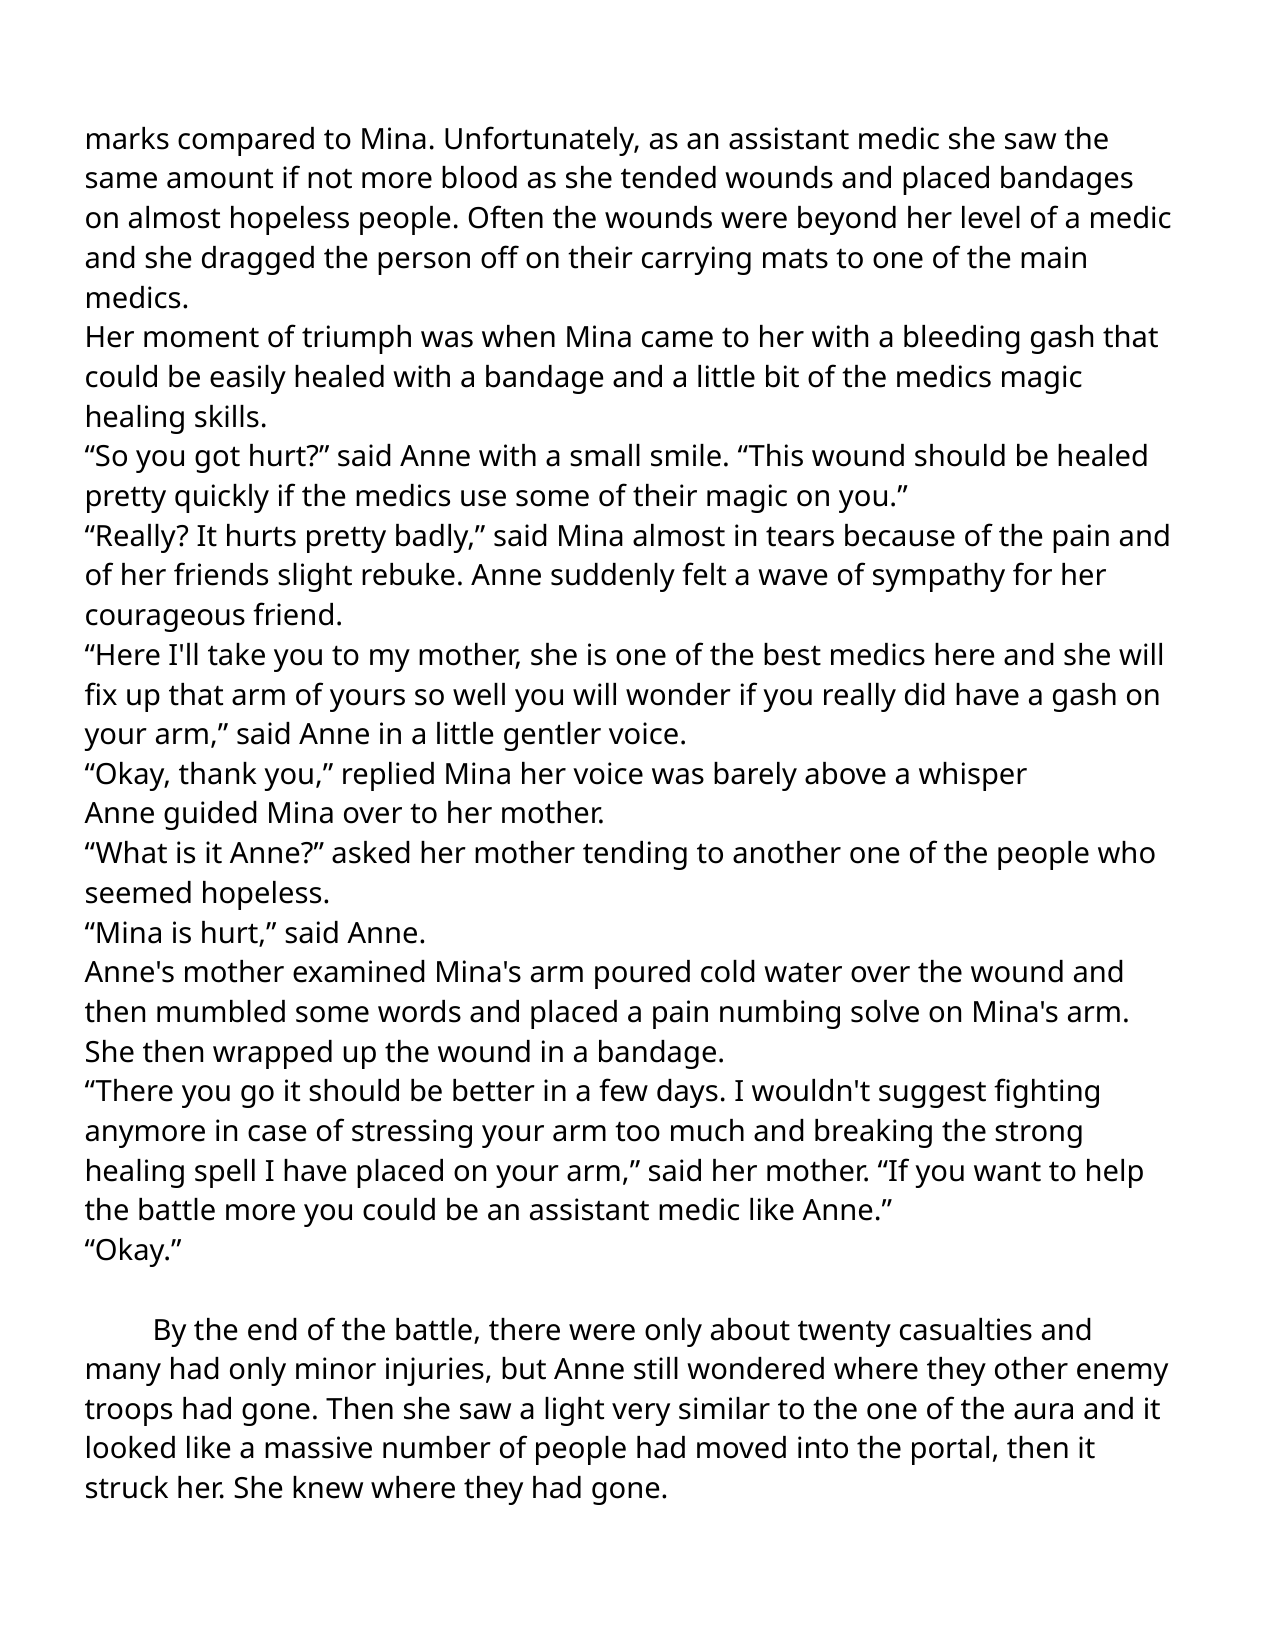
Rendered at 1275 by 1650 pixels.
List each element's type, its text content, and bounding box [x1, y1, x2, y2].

text “Okay, thank you,” replied Mina her voice was barely above a whisper [84, 753, 1177, 793]
text Anne's mother examined Mina's arm poured cold water over the wound and then mumbled some words and placed a pain numbing solve on Mina's arm. She then wrapped up the wound in a bandage. [84, 952, 1177, 1071]
text “Okay.” [84, 1229, 1177, 1269]
text “What is it Anne?” asked her mother tending to another one of the people who seemed hopeless. [84, 832, 1177, 912]
text marks compared to Mina. Unfortunately, as an assistant medic she saw the same amount if not more blood as she tended wounds and placed bandages on almost hopeless people. Often the wounds were beyond her level of a medic and she dragged the person off on their carrying mats to one of the main medics. [84, 118, 1177, 317]
text Anne guided Mina over to her mother. [84, 793, 1177, 832]
text “Really? It hurts pretty badly,” said Mina almost in tears because of the pain and of her friends slight rebuke. Anne suddenly felt a wave of sympathy for her courageous friend. [84, 515, 1177, 634]
text By the end of the battle, there were only about twenty casualties and many had only minor injuries, but Anne still wondered where they other enemy troops had gone. Then she saw a light very similar to the one of the aura and it looked like a massive number of people had moved into the portal, then it struck her. She knew where they had gone. [84, 1309, 1177, 1507]
text Her moment of triumph was when Mina came to her with a bleeding gash that could be easily healed with a bandage and a little bit of the medics magic healing skills. [84, 317, 1177, 436]
text “Here I'll take you to my mother, she is one of the best medics here and she will fix up that arm of yours so well you will wonder if you really did have a gash on your arm,” said Anne in a little gentler voice. [84, 634, 1177, 753]
text “There you go it should be better in a few days. I wouldn't suggest fighting anymore in case of stressing your arm too much and breaking the strong healing spell I have placed on your arm,” said her mother. “If you want to help the battle more you could be an assistant medic like Anne.” [84, 1071, 1177, 1229]
text “So you got hurt?” said Anne with a small smile. “This wound should be healed pretty quickly if the medics use some of their magic on you.” [84, 436, 1177, 515]
text “Mina is hurt,” said Anne. [84, 912, 1177, 952]
